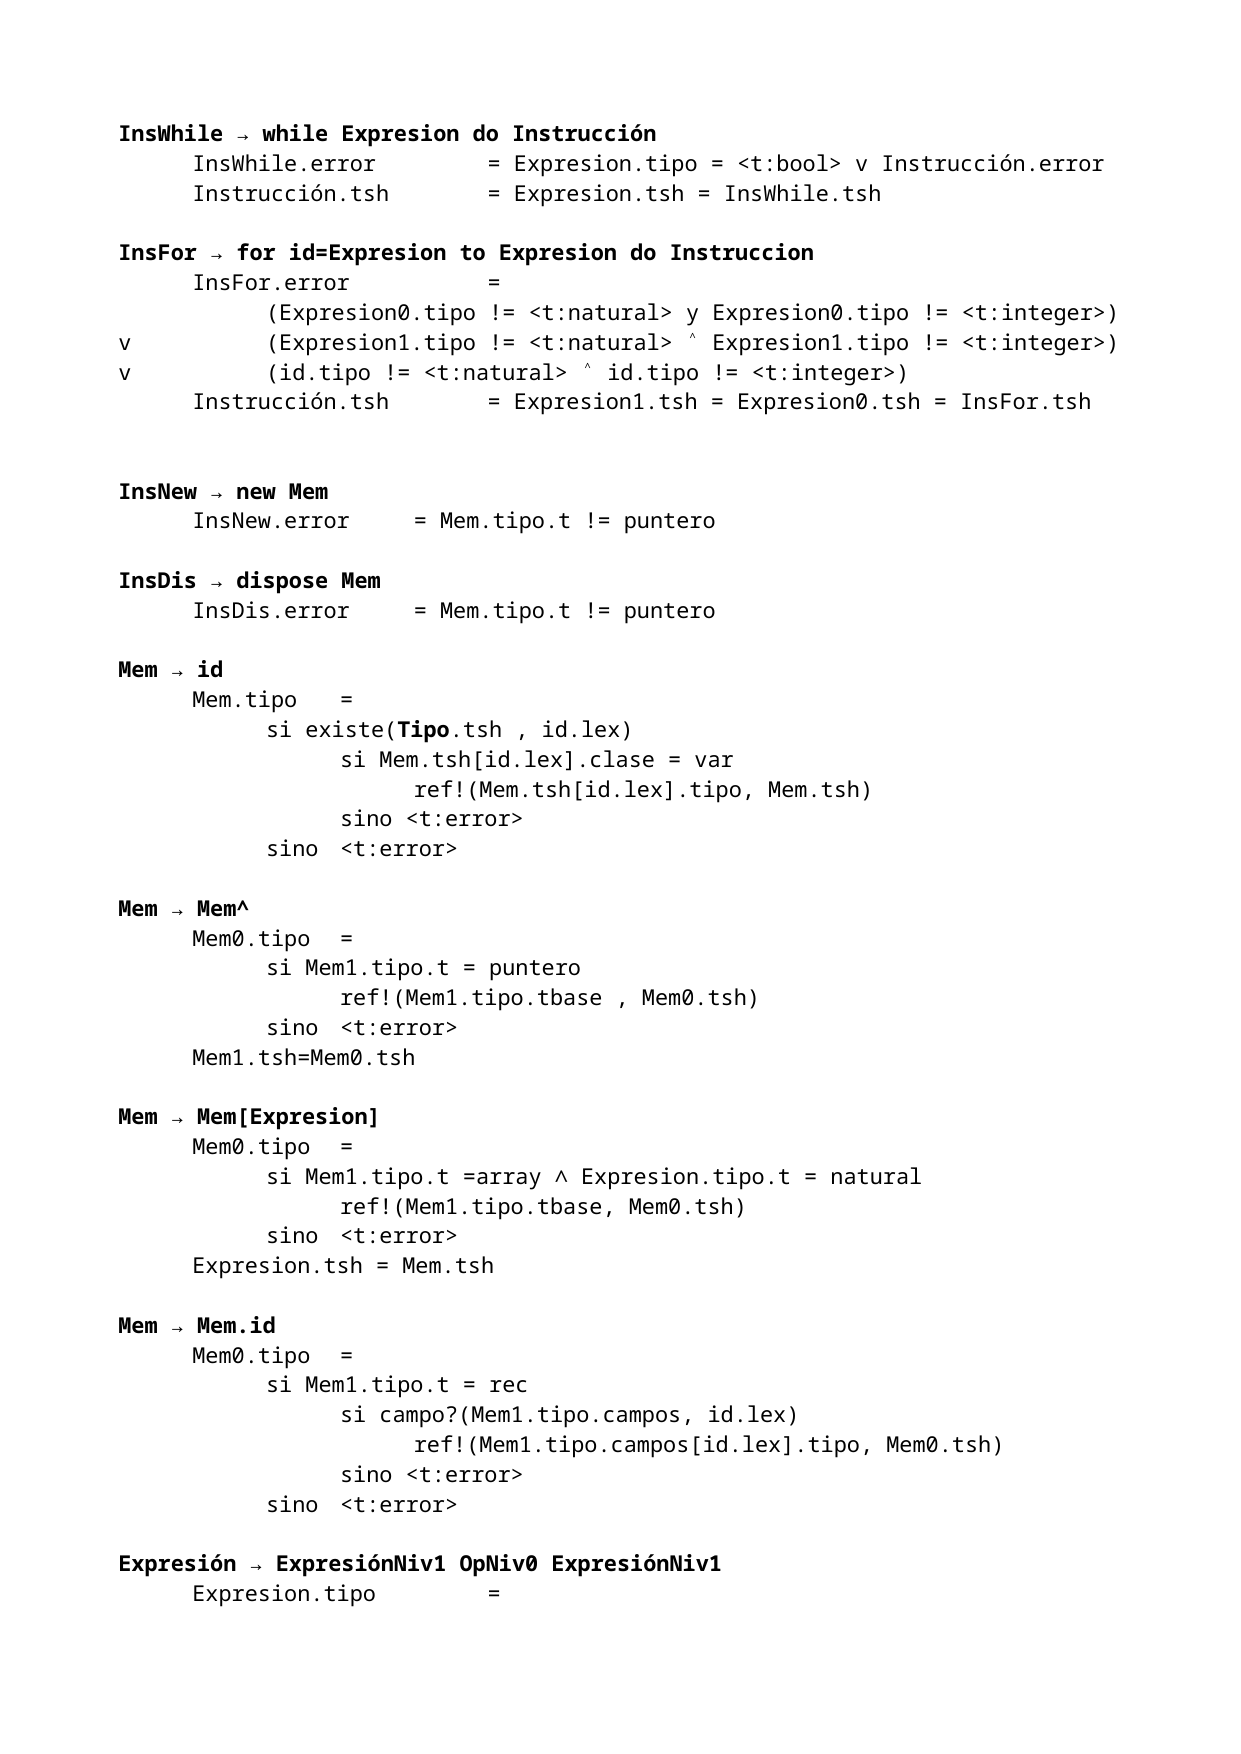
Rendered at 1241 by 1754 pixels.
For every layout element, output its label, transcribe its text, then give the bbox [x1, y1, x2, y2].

text si campo?(Mem1.tipo.campos, id.lex) [118, 1399, 1122, 1429]
text ref!(Mem.tsh[id.lex].tipo, Mem.tsh) [118, 773, 1122, 803]
text sino <t:error> [118, 1459, 1122, 1488]
text ref!(Mem1.tipo.tbase, Mem0.tsh) [118, 1191, 1122, 1220]
text sino <t:error> [118, 1012, 1122, 1042]
text InsFor.error = [118, 267, 1122, 297]
text Mem0.tipo = [118, 1339, 1122, 1369]
text sino <t:error> [118, 1220, 1122, 1250]
text InsNew → new Mem [118, 476, 1122, 505]
text InsWhile.error = Expresion.tipo = <t:bool> v Instrucción.error [118, 148, 1122, 178]
text InsWhile → while Expresion do Instrucción [118, 118, 1122, 148]
text ref!(Mem1.tipo.campos[id.lex].tipo, Mem0.tsh) [118, 1429, 1122, 1459]
text si existe(Tipo.tsh , id.lex) [118, 714, 1122, 744]
text si Mem1.tipo.t = puntero [118, 952, 1122, 982]
text Expresión → ExpresiónNiv1 OpNiv0 ExpresiónNiv1 [118, 1548, 1122, 1578]
text Instrucción.tsh = Expresion.tsh = InsWhile.tsh [118, 178, 1122, 207]
text (Expresion0.tipo != <t:natural> y Expresion0.tipo != <t:integer>) v (Expresion1.tipo != <t:natural> ˄ Expresion1.tipo != <t:integer>) v (id.tipo != <t:natural> ˄ id.tipo != <t:integer>) [118, 297, 1122, 386]
text Mem.tipo = [118, 684, 1122, 714]
text Mem → id [118, 654, 1122, 684]
text Mem0.tipo = [118, 1131, 1122, 1161]
text Expresion.tsh = Mem.tsh [118, 1250, 1122, 1280]
text Mem → Mem[Expresion] [118, 1101, 1122, 1131]
text si Mem1.tipo.t = rec [118, 1369, 1122, 1399]
text Instrucción.tsh = Expresion1.tsh = Expresion0.tsh = InsFor.tsh [118, 386, 1122, 416]
text sino <t:error> [118, 833, 1122, 863]
text InsFor → for id=Expresion to Expresion do Instruccion [118, 237, 1122, 267]
text InsDis → dispose Mem [118, 565, 1122, 595]
text ref!(Mem1.tipo.tbase , Mem0.tsh) [118, 982, 1122, 1012]
text Mem → Mem.id [118, 1310, 1122, 1339]
text sino <t:error> [118, 803, 1122, 833]
text Mem → Mem^ [118, 893, 1122, 922]
text si Mem.tsh[id.lex].clase = var [118, 744, 1122, 773]
text sino <t:error> [118, 1488, 1122, 1518]
text si Mem1.tipo.t =array ∧ Expresion.tipo.t = natural [118, 1161, 1122, 1191]
text InsNew.error = Mem.tipo.t != puntero [118, 505, 1122, 535]
text Expresion.tipo = [118, 1578, 1122, 1608]
text InsDis.error = Mem.tipo.t != puntero [118, 595, 1122, 624]
text Mem0.tipo = [118, 922, 1122, 952]
text Mem1.tsh=Mem0.tsh [118, 1042, 1122, 1071]
